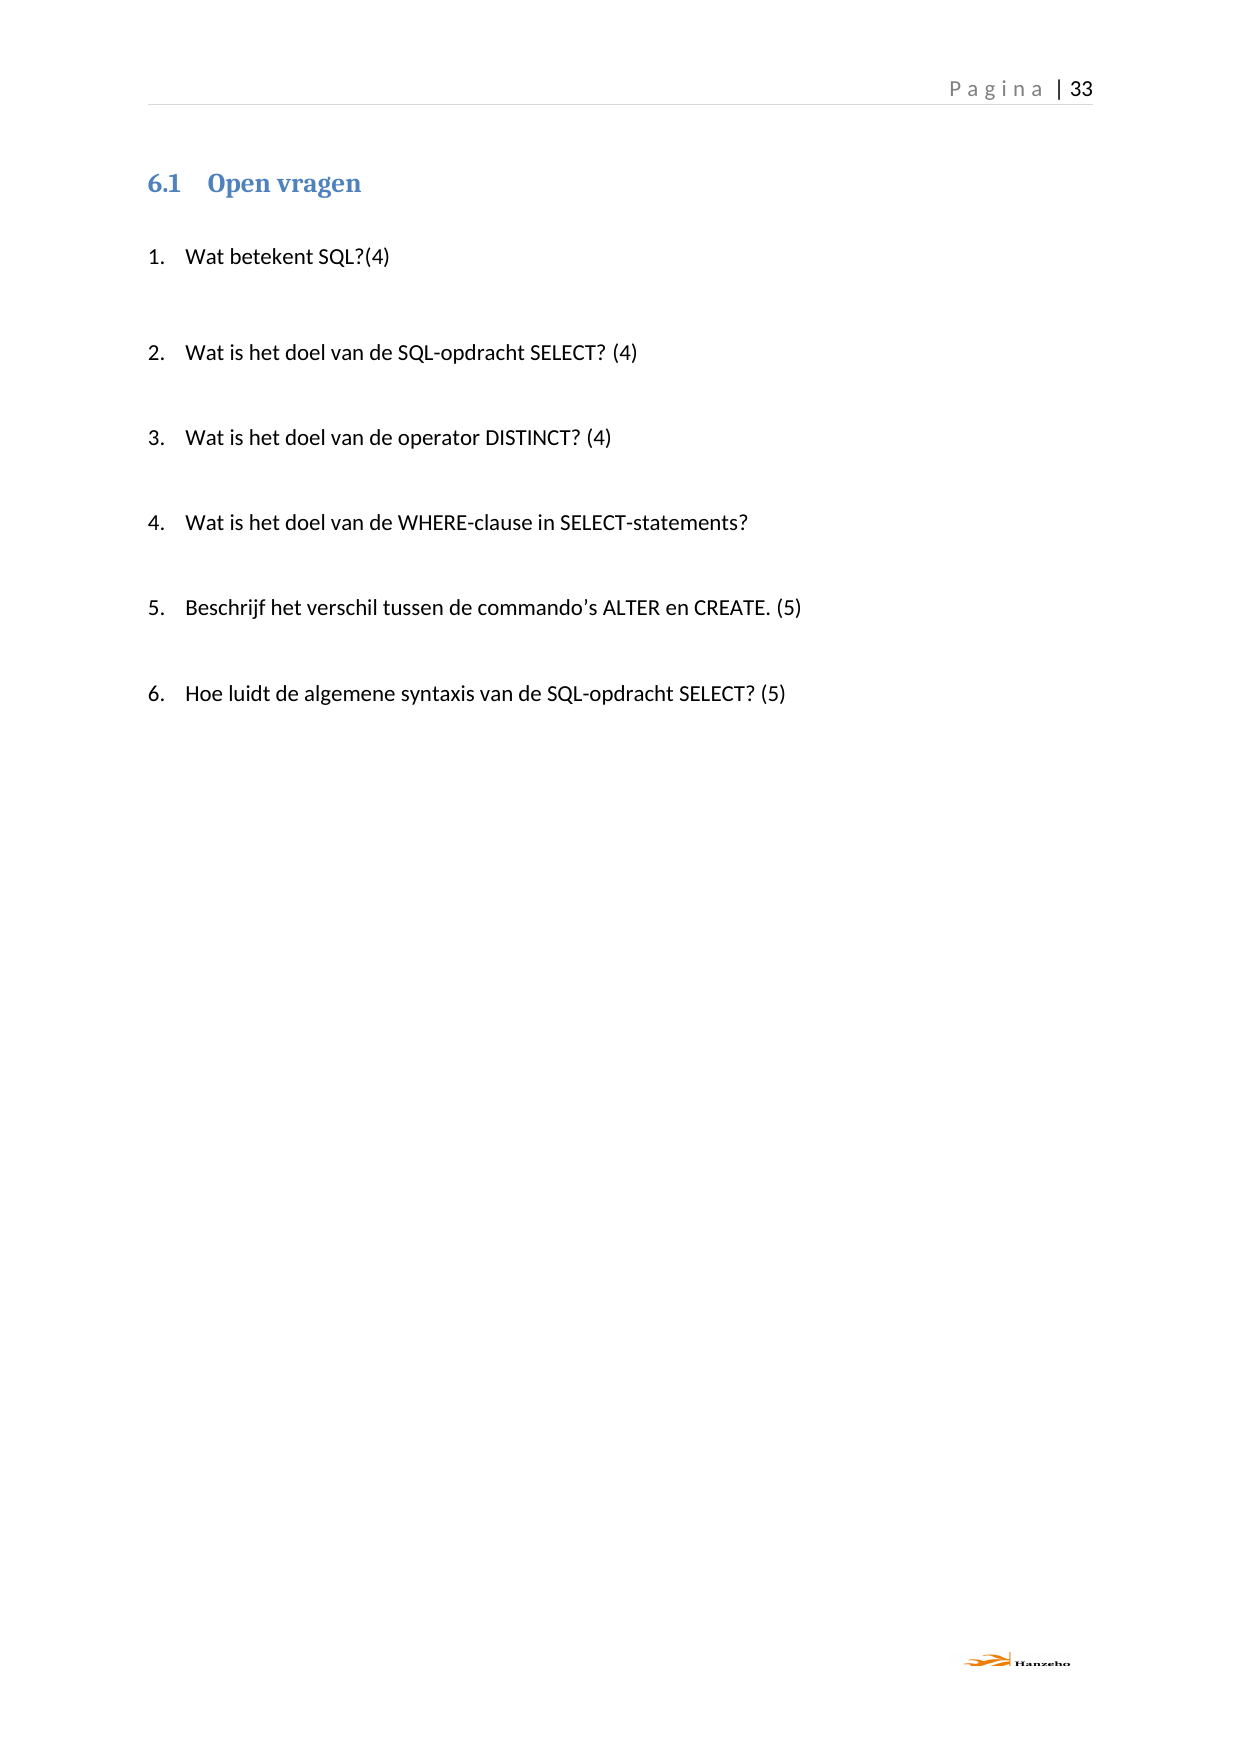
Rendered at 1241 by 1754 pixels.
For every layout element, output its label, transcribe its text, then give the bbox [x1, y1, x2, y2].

list Beschrijf het verschil tussen de commando’s ALTER en CREATE. (5) [148, 593, 1093, 622]
list Wat is het doel van de SQL-opdracht SELECT? (4) [148, 338, 1093, 366]
list Wat is het doel van de WHERE-clause in SELECT-statements? [148, 508, 1093, 536]
subtitle Open vragen [148, 168, 1093, 199]
list Wat is het doel van de operator DISTINCT? (4) [148, 423, 1093, 451]
list Wat betekent SQL?(4) [148, 242, 1093, 270]
list Hoe luidt de algemene syntaxis van de SQL-opdracht SELECT? (5) [148, 679, 1093, 707]
picture [952, 1652, 1194, 1681]
